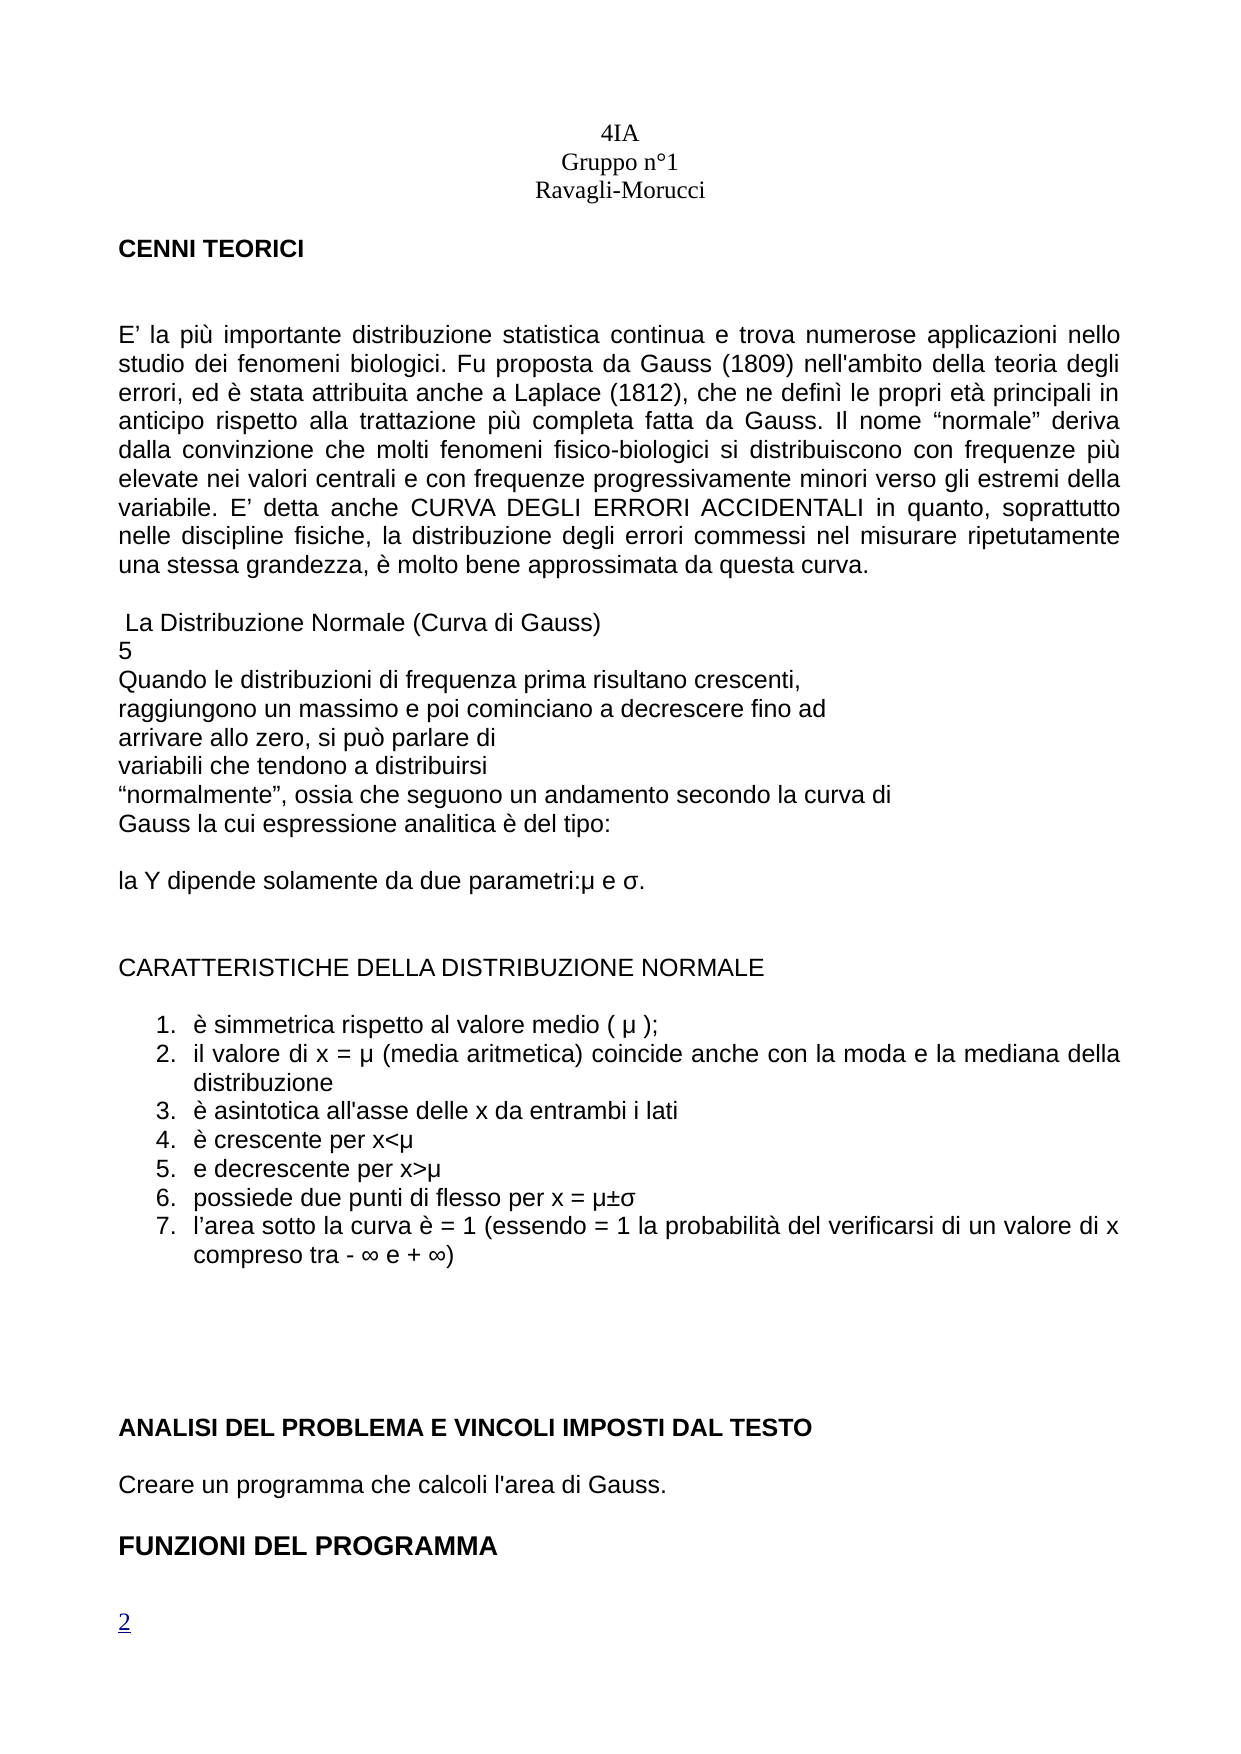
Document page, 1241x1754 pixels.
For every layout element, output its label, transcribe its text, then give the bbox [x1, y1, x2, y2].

text arrivare allo zero, si può parlare di [118, 723, 1122, 751]
text variabili che tendono a distribuirsi [118, 751, 1122, 780]
list è crescente per x<μ [156, 1125, 1122, 1154]
text 5 [118, 636, 1122, 665]
text FUNZIONI DEL PROGRAMMA [118, 1530, 1122, 1561]
text CARATTERISTICHE DELLA DISTRIBUZIONE NORMALE [118, 953, 1122, 981]
list è asintotica all'asse delle x da entrambi i lati [156, 1096, 1122, 1125]
text “normalmente”, ossia che seguono un andamento secondo la curva di [118, 780, 1122, 809]
list il valore di x = μ (media aritmetica) coincide anche con la moda e la mediana della distribuzione [156, 1039, 1122, 1096]
text E’ la più importante distribuzione statistica continua e trova numerose applicazioni nello studio dei fenomeni biologici. Fu proposta da Gauss (1809) nell'ambito della teoria degli errori, ed è stata attribuita anche a Laplace (1812), che ne definì le propri età principali in anticipo rispetto alla trattazione più completa fatta da Gauss. Il nome “normale” deriva dalla convinzione che molti fenomeni fisico-biologici si distribuiscono con frequenze più elevate nei valori centrali e con frequenze progressivamente minori verso gli estremi della variabile. E’ detta anche CURVA DEGLI ERRORI ACCIDENTALI in quanto, soprattutto nelle discipline fisiche, la distribuzione degli errori commessi nel misurare ripetutamente una stessa grandezza, è molto bene approssimata da questa curva. [118, 320, 1122, 579]
text la Y dipende solamente da due parametri:μ e σ. [118, 866, 1122, 895]
list e decrescente per x>μ [156, 1154, 1122, 1183]
text Creare un programma che calcoli l'area di Gauss. [118, 1470, 1122, 1499]
list possiede due punti di flesso per x = μ±σ [156, 1183, 1122, 1211]
list l’area sotto la curva è = 1 (essendo = 1 la probabilità del verificarsi di un valore di x compreso tra - ∞ e + ∞) [156, 1211, 1122, 1269]
text Gauss la cui espressione analitica è del tipo: [118, 809, 1122, 838]
text ANALISI DEL PROBLEMA E VINCOLI IMPOSTI DAL TESTO [118, 1413, 1122, 1441]
text CENNI TEORICI [118, 234, 1122, 263]
list è simmetrica rispetto al valore medio ( μ ); [156, 1010, 1122, 1039]
text raggiungono un massimo e poi cominciano a decrescere fino ad [118, 694, 1122, 723]
text La Distribuzione Normale (Curva di Gauss) [118, 608, 1122, 636]
text Quando le distribuzioni di frequenza prima risultano crescenti, [118, 665, 1122, 694]
